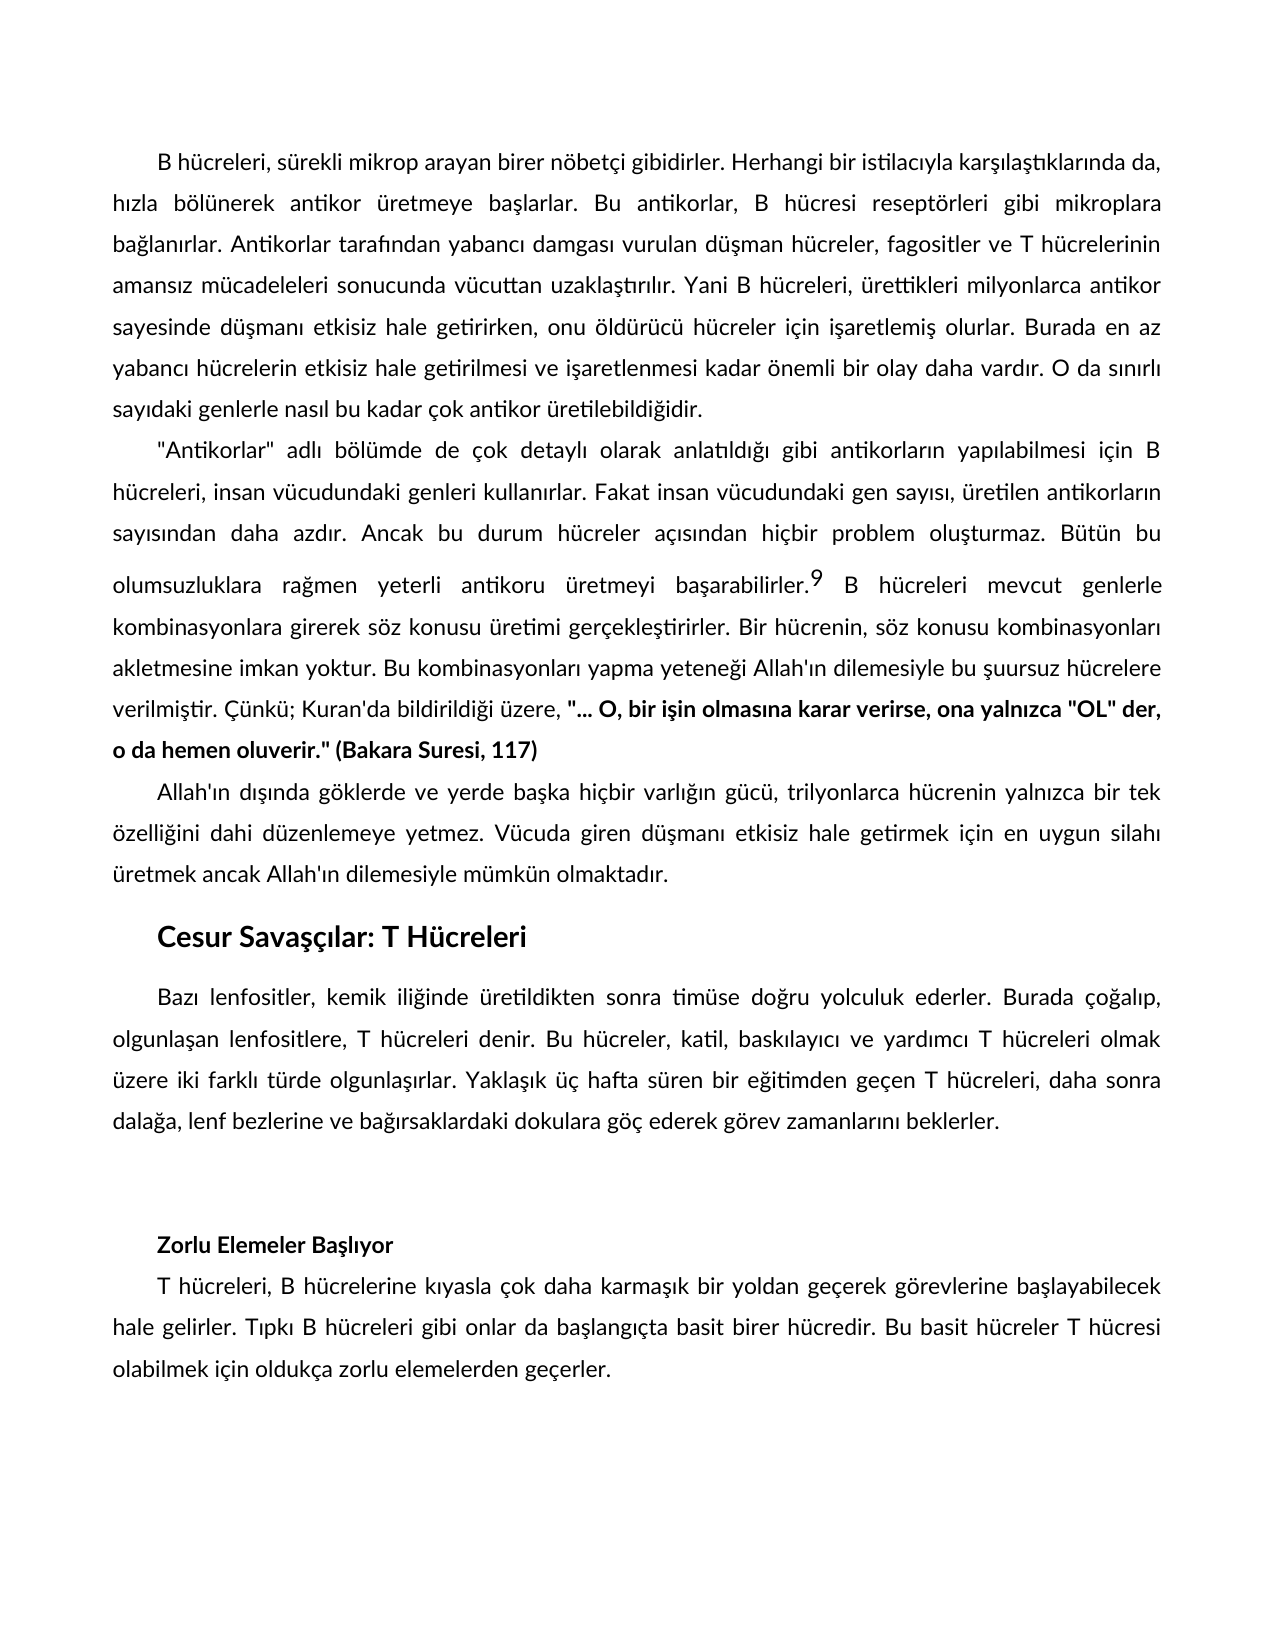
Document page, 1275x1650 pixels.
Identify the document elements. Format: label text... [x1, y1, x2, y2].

text Zorlu Elemeler Başlıyor [157, 1189, 1162, 1258]
text Allah'ın dışında göklerde ve yerde başka hiçbir varlığın gücü, trilyonlarca hücrenin yalnızca bir tek özelliğini dahi düzenlemeye yetmez. Vücuda giren düşmanı etkisiz hale getirmek için en uygun silahı üretmek ancak Allah'ın dilemesiyle mümkün olmaktadır. [112, 777, 1162, 887]
text T hücreleri, B hücrelerine kıyasla çok daha karmaşık bir yoldan geçerek görevlerine başlayabilecek hale gelirler. Tıpkı B hücreleri gibi onlar da başlangıçta basit birer hücredir. Bu basit hücreler T hücresi olabilmek için oldukça zorlu elemelerden geçerler. [112, 1272, 1162, 1382]
text Cesur Savaşçılar: T Hücreleri [112, 919, 1162, 954]
text Bazı lenfositler, kemik iliğinde üretildikten sonra timüse doğru yolculuk ederler. Burada çoğalıp, olgunlaşan lenfositlere, T hücreleri denir. Bu hücreler, katil, baskılayıcı ve yardımcı T hücreleri olmak üzere iki farklı türde olgunlaşırlar. Yaklaşık üç hafta süren bir eğitimden geçen T hücreleri, daha sonra dalağa, lenf bezlerine ve bağırsaklardaki dokulara göç ederek görev zamanlarını beklerler. [112, 983, 1162, 1134]
text B hücreleri, sürekli mikrop arayan birer nöbetçi gibidirler. Herhangi bir istilacıyla karşılaştıklarında da, hızla bölünerek antikor üretmeye başlarlar. Bu antikorlar, B hücresi reseptörleri gibi mikroplara bağlanırlar. Antikorlar tarafından yabancı damgası vurulan düşman hücreler, fagositler ve T hücrelerinin amansız mücadeleleri sonucunda vücuttan uzaklaştırılır. Yani B hücreleri, ürettikleri milyonlarca antikor sayesinde düşmanı etkisiz hale getirirken, onu öldürücü hücreler için işaretlemiş olurlar. Burada en az yabancı hücrelerin etkisiz hale getirilmesi ve işaretlenmesi kadar önemli bir olay daha vardır. O da sınırlı sayıdaki genlerle nasıl bu kadar çok antikor üretilebildiğidir. [112, 148, 1162, 423]
text "Antikorlar" adlı bölümde de çok detaylı olarak anlatıldığı gibi antikorların yapılabilmesi için B hücreleri, insan vücudundaki genleri kullanırlar. Fakat insan vücudundaki gen sayısı, üretilen antikorların sayısından daha azdır. Ancak bu durum hücreler açısından hiçbir problem oluşturmaz. Bütün bu olumsuzluklara rağmen yeterli antikoru üretmeyi başarabilirler.9 B hücreleri mevcut genlerle kombinasyonlara girerek söz konusu üretimi gerçekleştirirler. Bir hücrenin, söz konusu kombinasyonları akletmesine imkan yoktur. Bu kombinasyonları yapma yeteneği Allah'ın dilemesiyle bu şuursuz hücrelere verilmiştir. Çünkü; Kuran'da bildirildiği üzere, "... O, bir işin olmasına karar verirse, ona yalnızca "OL" der, o da hemen oluverir." (Bakara Suresi, 117) [112, 436, 1162, 764]
